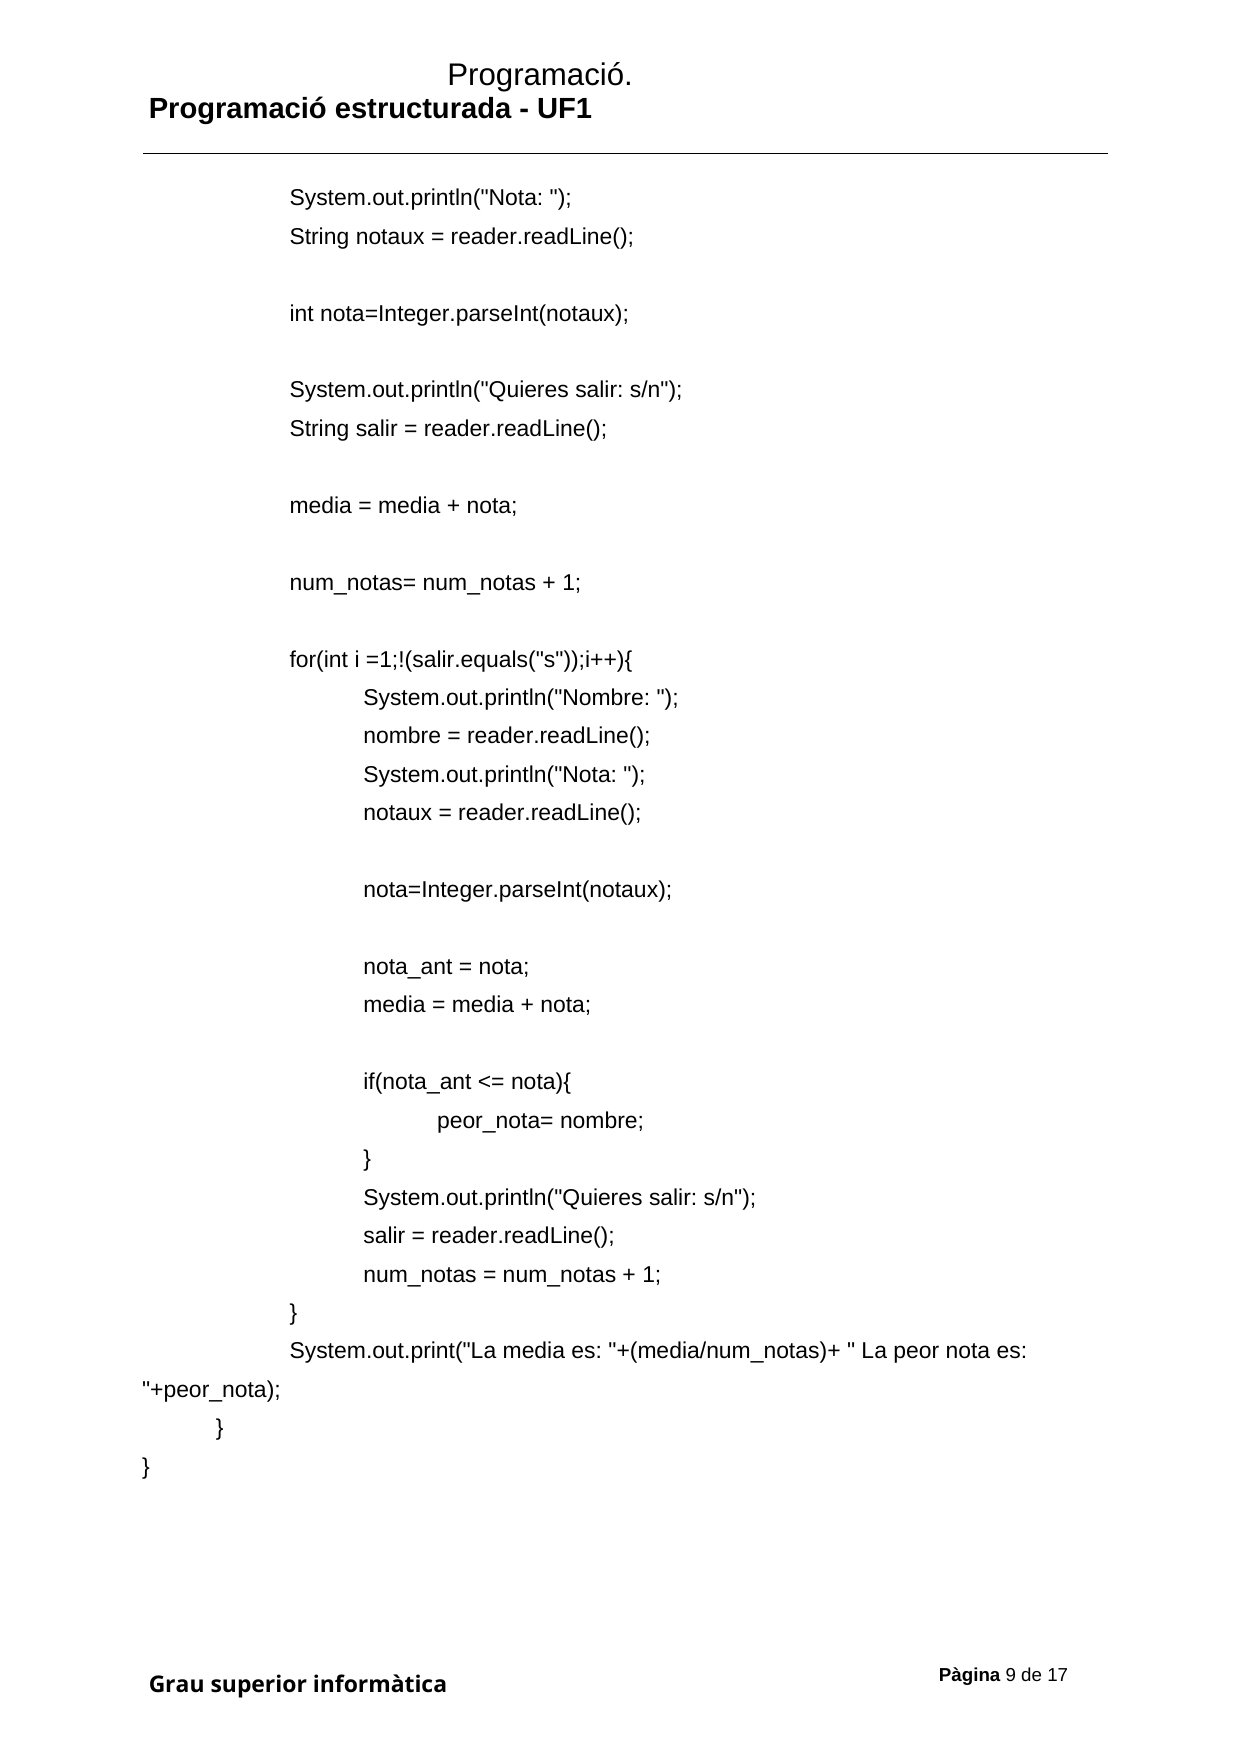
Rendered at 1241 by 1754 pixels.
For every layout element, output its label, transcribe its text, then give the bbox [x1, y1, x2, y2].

text nombre = reader.readLine(); [142, 723, 1107, 749]
text } [142, 1415, 1107, 1441]
text } [142, 1453, 1107, 1479]
text if(nota_ant <= nota){ [142, 1069, 1107, 1095]
text num_notas= num_notas + 1; [142, 569, 1107, 595]
text System.out.print("La media es: "+(media/num_notas)+ " La peor nota es: "+peor_nota); [142, 1338, 1107, 1402]
text } [142, 1146, 1107, 1172]
text System.out.println("Quieres salir: s/n"); [142, 1184, 1107, 1210]
text String notaux = reader.readLine(); [142, 223, 1107, 249]
text String salir = reader.readLine(); [142, 416, 1107, 441]
text int nota=Integer.parseInt(notaux); [142, 300, 1107, 326]
text media = media + nota; [142, 992, 1107, 1018]
text notaux = reader.readLine(); [142, 800, 1107, 826]
text peor_nota= nombre; [142, 1107, 1107, 1133]
text for(int i =1;!(salir.equals("s"));i++){ [142, 646, 1107, 672]
text } [142, 1300, 1107, 1325]
text salir = reader.readLine(); [142, 1223, 1107, 1248]
text nota=Integer.parseInt(notaux); [142, 877, 1107, 902]
text System.out.println("Quieres salir: s/n"); [142, 377, 1107, 403]
text System.out.println("Nota: "); [142, 185, 1107, 211]
text media = media + nota; [142, 492, 1107, 518]
text System.out.println("Nombre: "); [142, 685, 1107, 710]
text num_notas = num_notas + 1; [142, 1261, 1107, 1287]
text nota_ant = nota; [142, 954, 1107, 979]
text System.out.println("Nota: "); [142, 762, 1107, 787]
